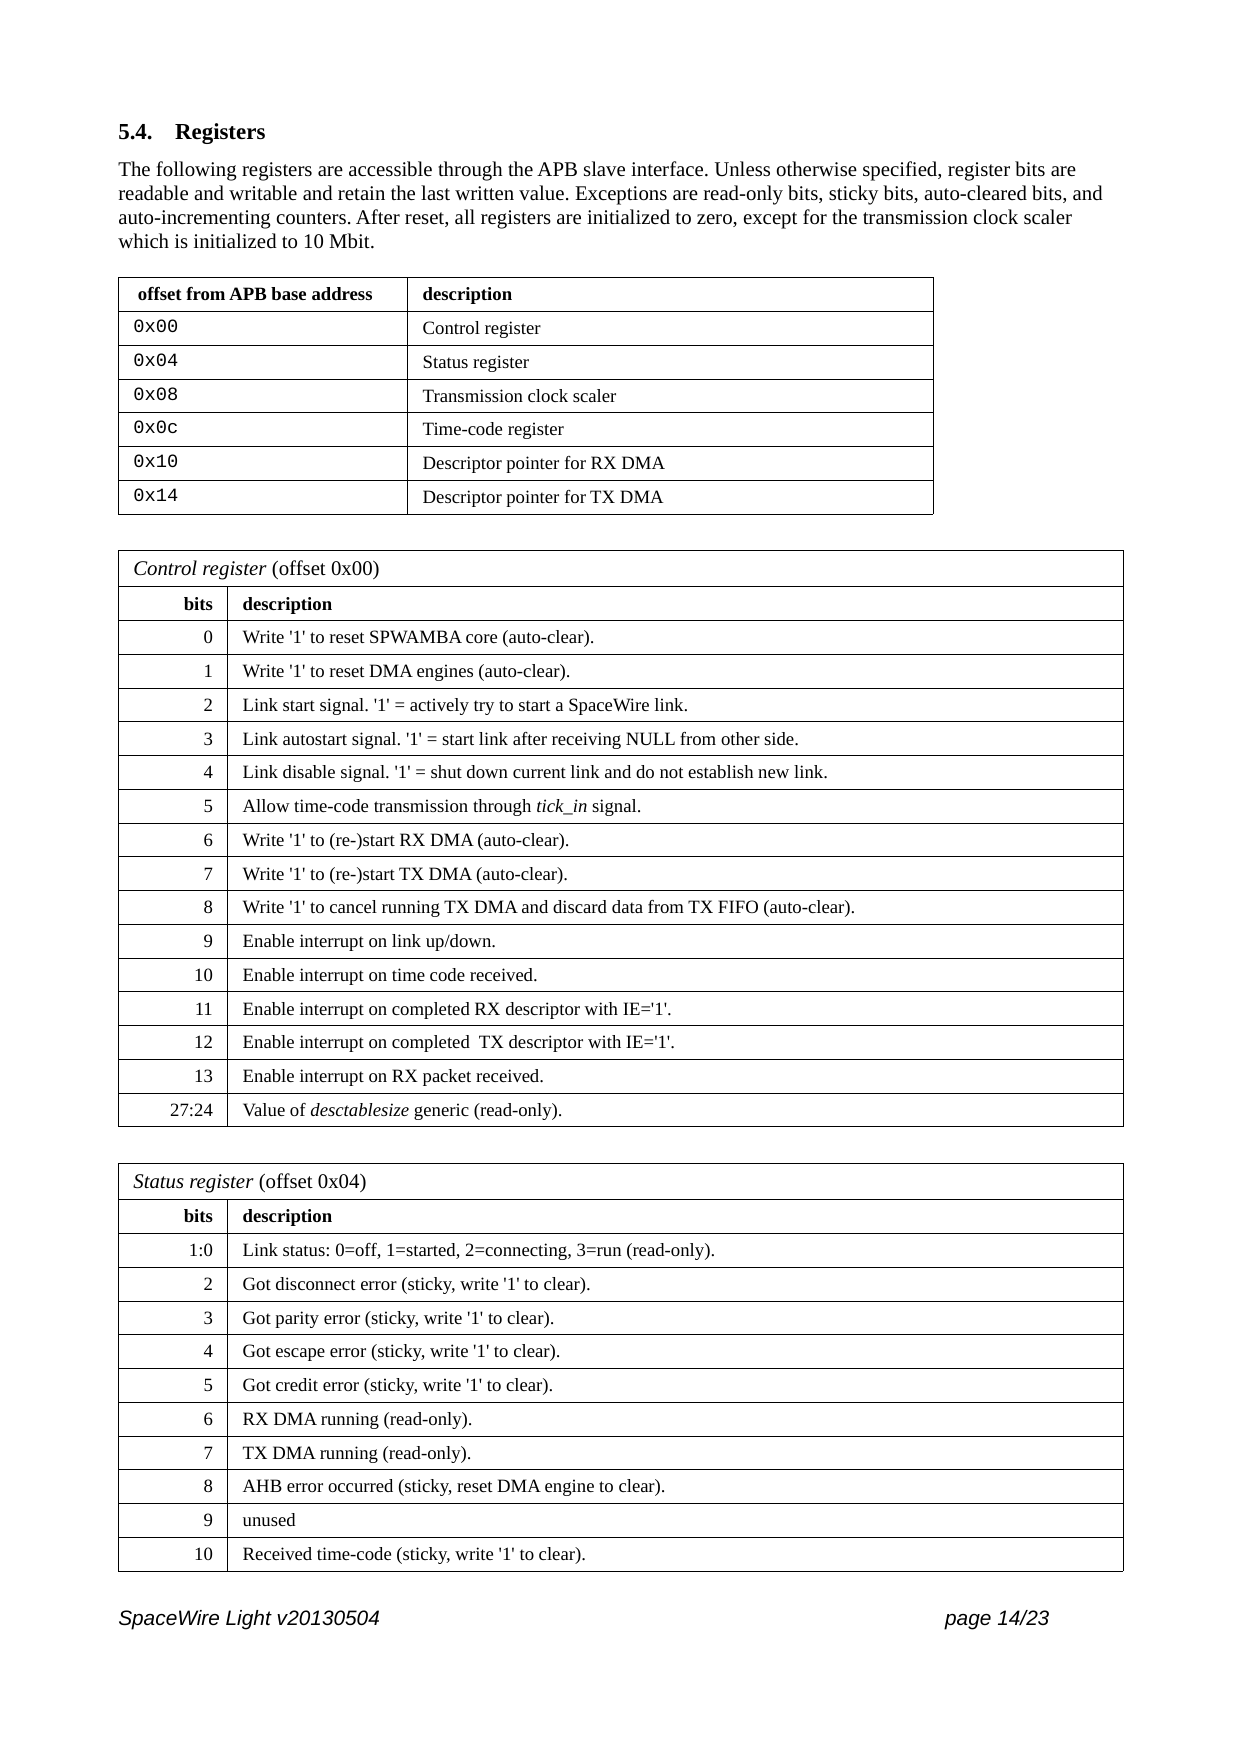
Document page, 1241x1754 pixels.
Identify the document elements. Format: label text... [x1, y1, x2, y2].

table_cell description [228, 587, 1123, 620]
table_cell 5 [119, 790, 227, 823]
table_cell 1 [119, 655, 227, 688]
table_cell 7 [119, 857, 227, 890]
table_cell 11 [119, 992, 227, 1025]
table_cell 1:0 [119, 1234, 227, 1267]
table_cell Enable interrupt on link up/down. [228, 925, 1123, 958]
table_cell Received time-code (sticky, write '1' to clear). [228, 1538, 1123, 1571]
table_cell 0x04 [119, 346, 407, 378]
table_cell Link start signal. '1' = actively try to start a SpaceWire link. [228, 689, 1123, 721]
table_cell Link status: 0=off, 1=started, 2=connecting, 3=run (read-only). [228, 1234, 1123, 1267]
table_cell bits [119, 1200, 227, 1233]
table_cell 2 [119, 1268, 227, 1301]
table_cell Got parity error (sticky, write '1' to clear). [228, 1302, 1123, 1334]
table_cell RX DMA running (read-only). [228, 1403, 1123, 1436]
table_cell 7 [119, 1437, 227, 1469]
table_cell 10 [119, 959, 227, 991]
table_cell 12 [119, 1026, 227, 1059]
table_header description [408, 278, 933, 311]
table_cell 4 [119, 756, 227, 789]
table_cell Value of desctablesize generic (read-only). [228, 1094, 1123, 1126]
table_header Status register (offset 0x04) [119, 1164, 1123, 1199]
table_cell Link autostart signal. '1' = start link after receiving NULL from other side. [228, 722, 1123, 755]
table_header Control register (offset 0x00) [119, 551, 1123, 586]
table_cell Descriptor pointer for TX DMA [408, 481, 933, 513]
table_cell unused [228, 1504, 1123, 1537]
table_cell 9 [119, 925, 227, 958]
table_cell Enable interrupt on time code received. [228, 959, 1123, 991]
table_cell Transmission clock scaler [408, 380, 933, 412]
table_cell Got disconnect error (sticky, write '1' to clear). [228, 1268, 1123, 1301]
table_cell 0x14 [119, 481, 407, 513]
table_cell Enable interrupt on RX packet received. [228, 1060, 1123, 1093]
text The following registers are accessible through the APB slave interface. Unless otherwise specified, register bits are readable and writable and retain the last written value. Exceptions are read-only bits, sticky bits, auto-cleared bits, and auto-incrementing counters. After reset, all registers are initialized to zero, except for the transmission clock scaler which is initialized to 10 Mbit. [118, 157, 1122, 253]
table_cell 0x10 [119, 447, 407, 480]
table_cell Got escape error (sticky, write '1' to clear). [228, 1335, 1123, 1368]
table_cell Got credit error (sticky, write '1' to clear). [228, 1369, 1123, 1402]
table_cell 9 [119, 1504, 227, 1537]
table_cell Control register [408, 312, 933, 345]
table_cell Write '1' to reset SPWAMBA core (auto-clear). [228, 621, 1123, 654]
table_cell Write '1' to cancel running TX DMA and discard data from TX FIFO (auto-clear). [228, 891, 1123, 924]
table_cell 0x00 [119, 312, 407, 345]
table_cell 10 [119, 1538, 227, 1571]
table_cell 2 [119, 689, 227, 721]
table_cell Status register [408, 346, 933, 378]
table_cell Enable interrupt on completed TX descriptor with IE='1'. [228, 1026, 1123, 1059]
table_cell Write '1' to (re-)start TX DMA (auto-clear). [228, 857, 1123, 890]
table_cell 4 [119, 1335, 227, 1368]
table_cell TX DMA running (read-only). [228, 1437, 1123, 1469]
table_cell 0x08 [119, 380, 407, 412]
table_cell Descriptor pointer for RX DMA [408, 447, 933, 480]
table_cell Write '1' to reset DMA engines (auto-clear). [228, 655, 1123, 688]
table_cell Write '1' to (re-)start RX DMA (auto-clear). [228, 824, 1123, 856]
table_cell 0x0c [119, 413, 407, 446]
table_cell description [228, 1200, 1123, 1233]
table_cell 3 [119, 1302, 227, 1334]
table_cell 0 [119, 621, 227, 654]
table_cell 27:24 [119, 1094, 227, 1126]
table_cell Link disable signal. '1' = shut down current link and do not establish new link. [228, 756, 1123, 789]
table_cell 8 [119, 1470, 227, 1503]
table_cell Allow time-code transmission through tick_in signal. [228, 790, 1123, 823]
table_cell AHB error occurred (sticky, reset DMA engine to clear). [228, 1470, 1123, 1503]
table_cell 6 [119, 824, 227, 856]
table_cell bits [119, 587, 227, 620]
table_cell 13 [119, 1060, 227, 1093]
table_header offset from APB base address [119, 278, 407, 311]
table_cell 8 [119, 891, 227, 924]
table_cell 3 [119, 722, 227, 755]
subtitle Registers [118, 118, 1122, 144]
table_cell 6 [119, 1403, 227, 1436]
table_cell 5 [119, 1369, 227, 1402]
table_cell Enable interrupt on completed RX descriptor with IE='1'. [228, 992, 1123, 1025]
table_cell Time-code register [408, 413, 933, 446]
